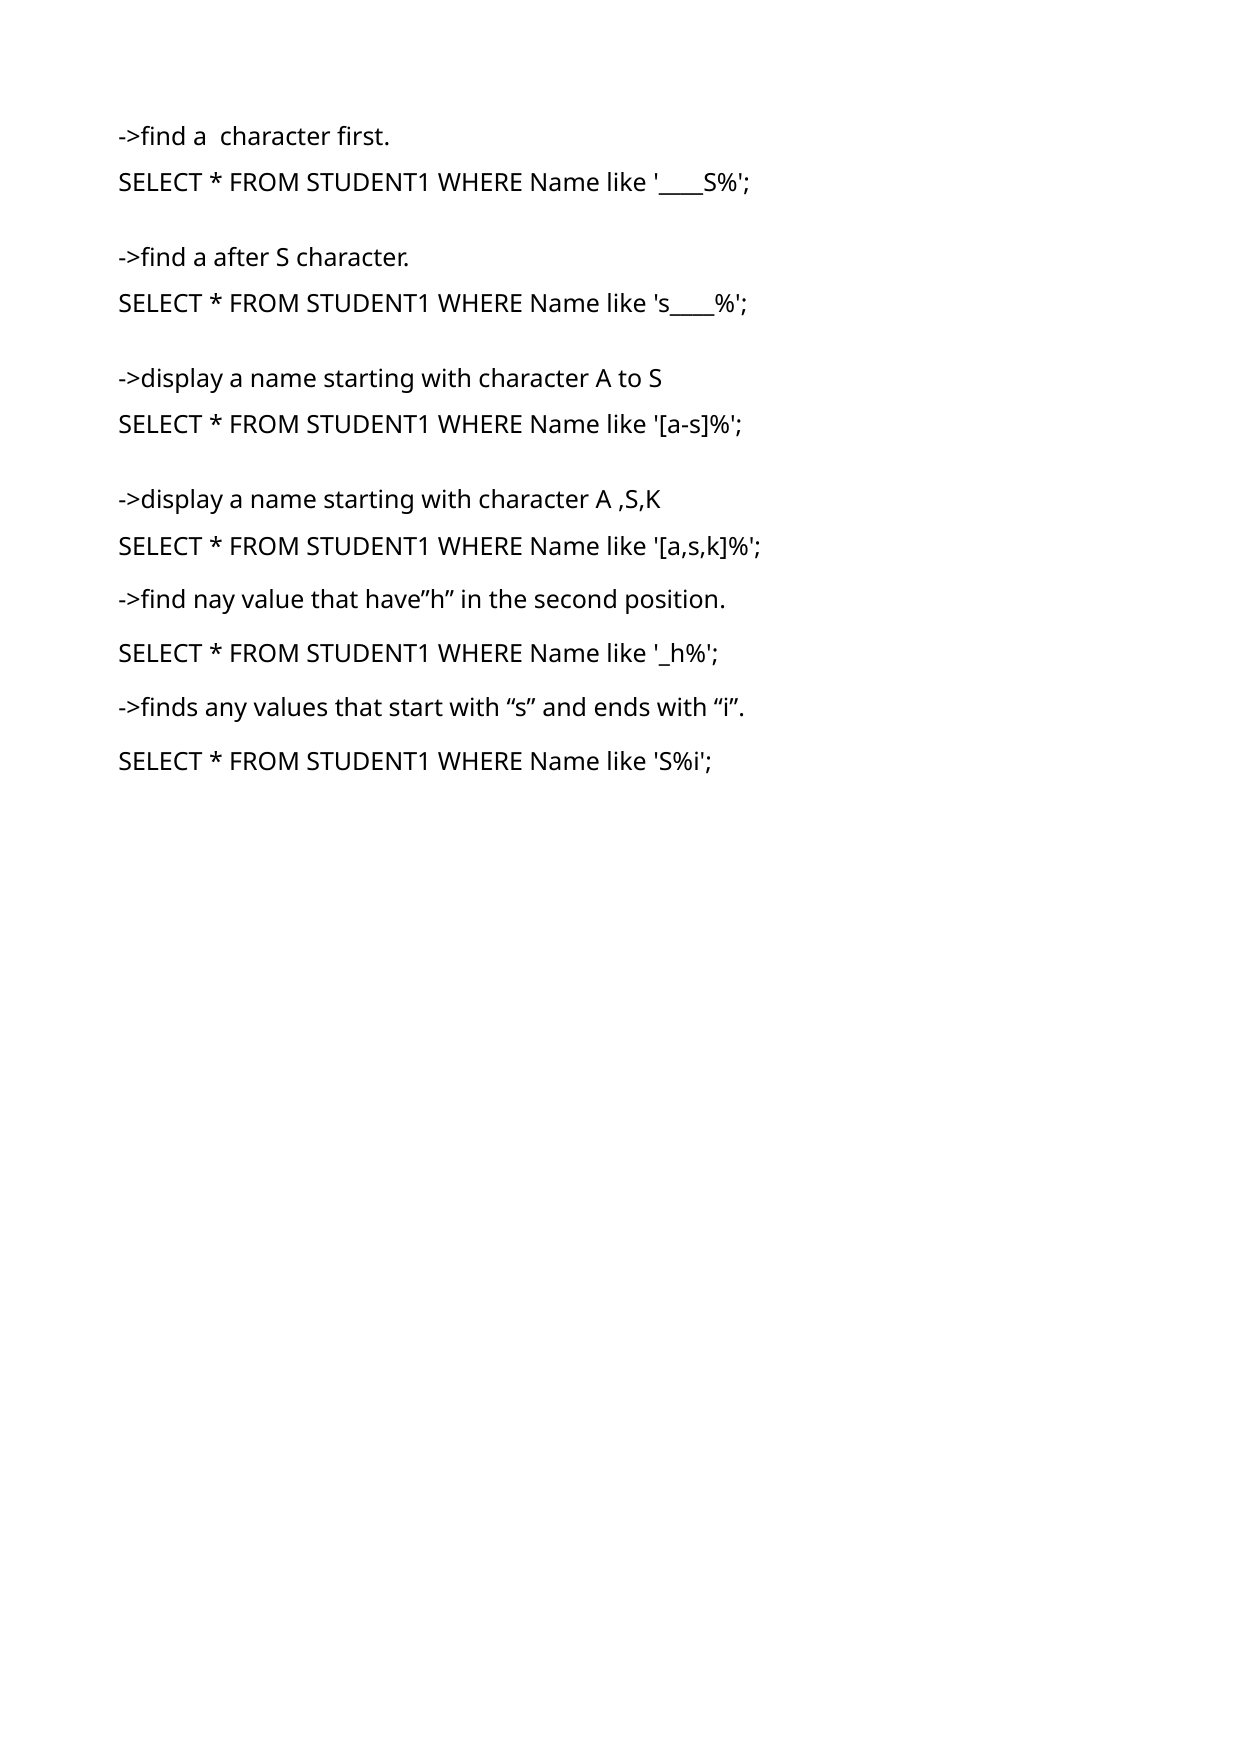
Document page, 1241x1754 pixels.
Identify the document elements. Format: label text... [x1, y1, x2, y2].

text SELECT * FROM STUDENT1 WHERE Name like '[a,s,k]%'; [118, 528, 1122, 562]
text ->finds any values that start with “s” and ends with “i”. [118, 689, 1122, 723]
text SELECT * FROM STUDENT1 WHERE Name like 's____%'; [118, 286, 1122, 320]
text SELECT * FROM STUDENT1 WHERE Name like '_h%'; [118, 636, 1122, 670]
subtitle ->find a character first. [118, 118, 1122, 152]
text SELECT * FROM STUDENT1 WHERE Name like '____S%'; [118, 165, 1122, 199]
subtitle ->find a after S character. [118, 239, 1122, 273]
subtitle ->display a name starting with character A to S [118, 360, 1122, 394]
text ->find nay value that have”h” in the second position. [118, 582, 1122, 616]
subtitle ->display a name starting with character A ,S,K [118, 482, 1122, 516]
text SELECT * FROM STUDENT1 WHERE Name like 'S%i'; [118, 743, 1122, 777]
text SELECT * FROM STUDENT1 WHERE Name like '[a-s]%'; [118, 407, 1122, 441]
